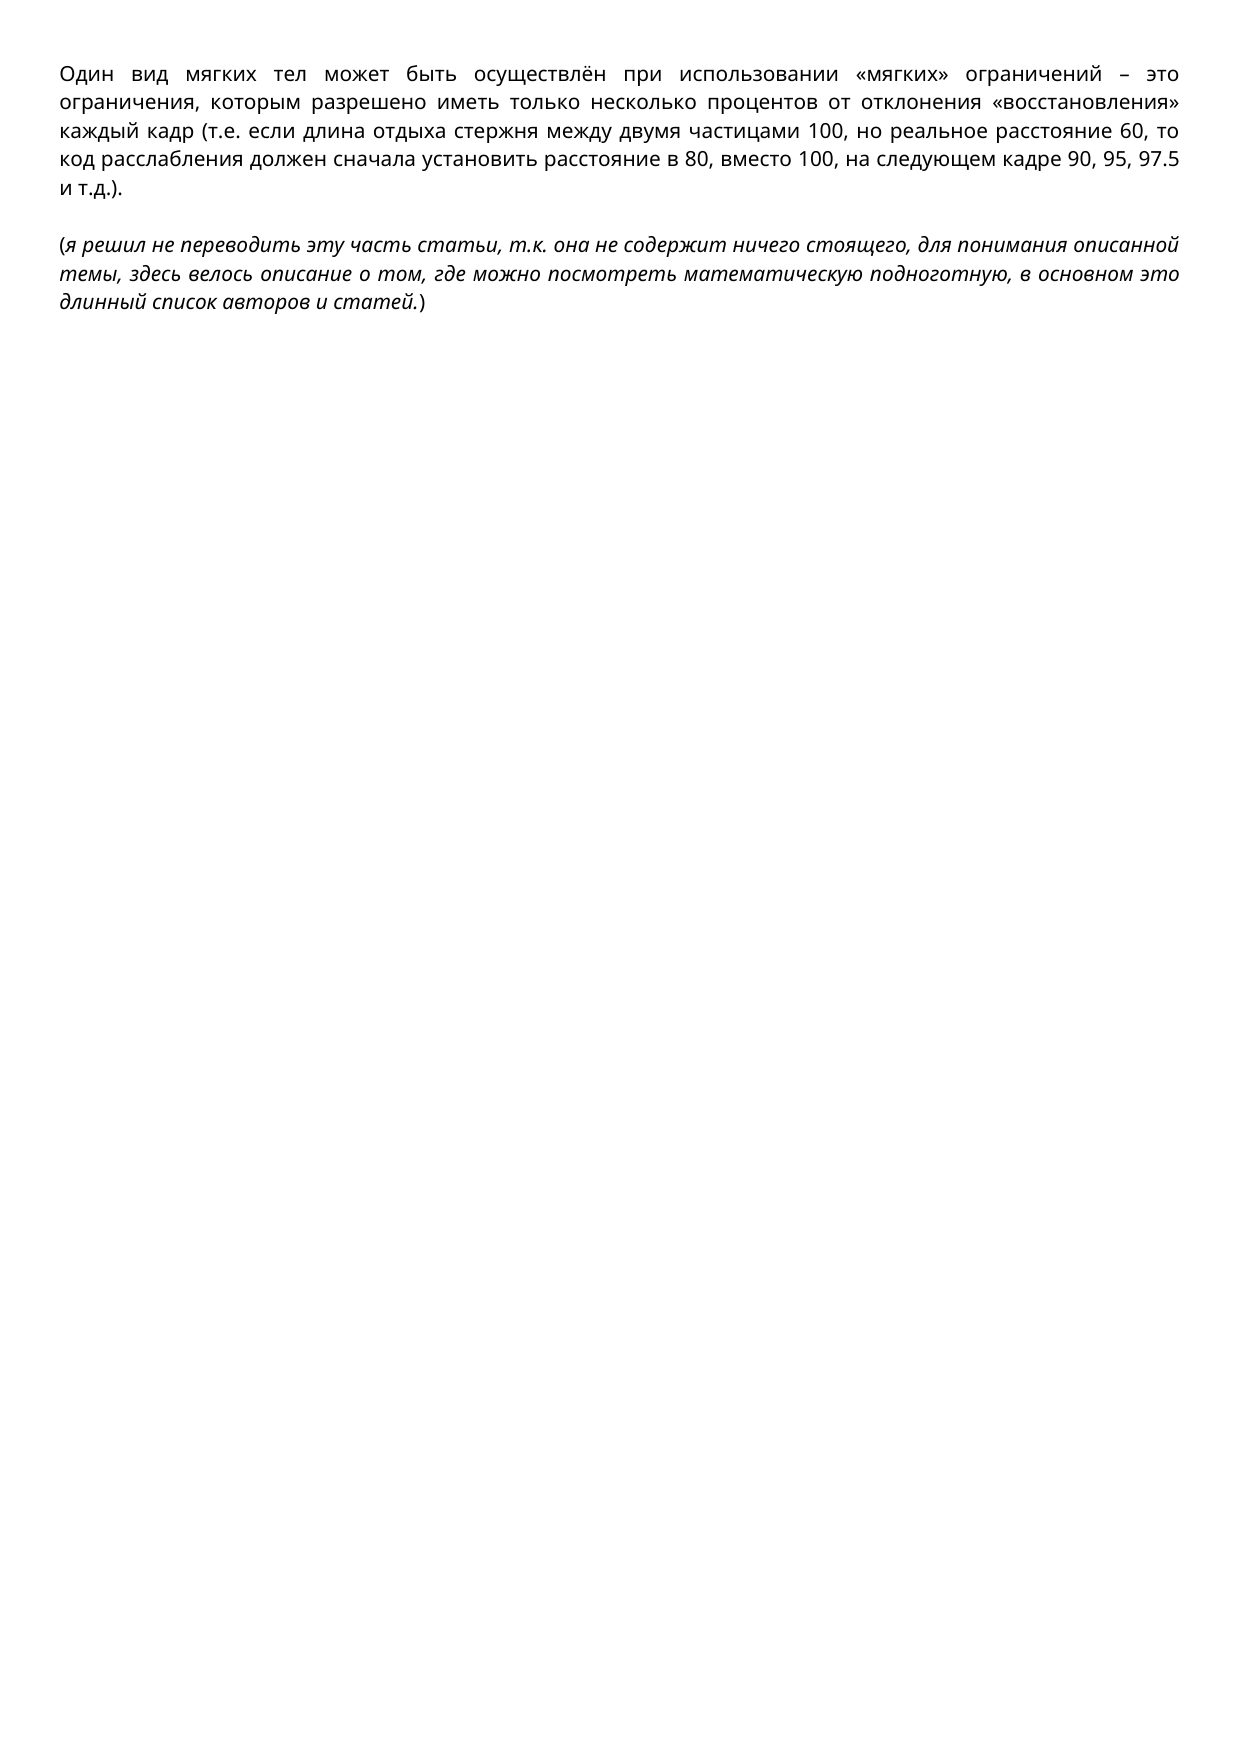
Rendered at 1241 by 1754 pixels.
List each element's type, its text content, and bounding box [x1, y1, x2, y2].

text Один вид мягких тел может быть осуществлён при использовании «мягких» ограничений – это ограничения, которым разрешено иметь только несколько процентов от отклонения «восстановления» каждый кадр (т.е. если длина отдыха стержня между двумя частицами 100, но реальное расстояние 60, то код расслабления должен сначала установить расстояние в 80, вместо 100, на следующем кадре 90, 95, 97.5 и т.д.). [59, 59, 1181, 201]
text (я решил не переводить эту часть статьи, т.к. она не содержит ничего стоящего, для понимания описанной темы, здесь велось описание о том, где можно посмотреть математическую подноготную, в основном это длинный список авторов и статей.) [59, 230, 1181, 316]
